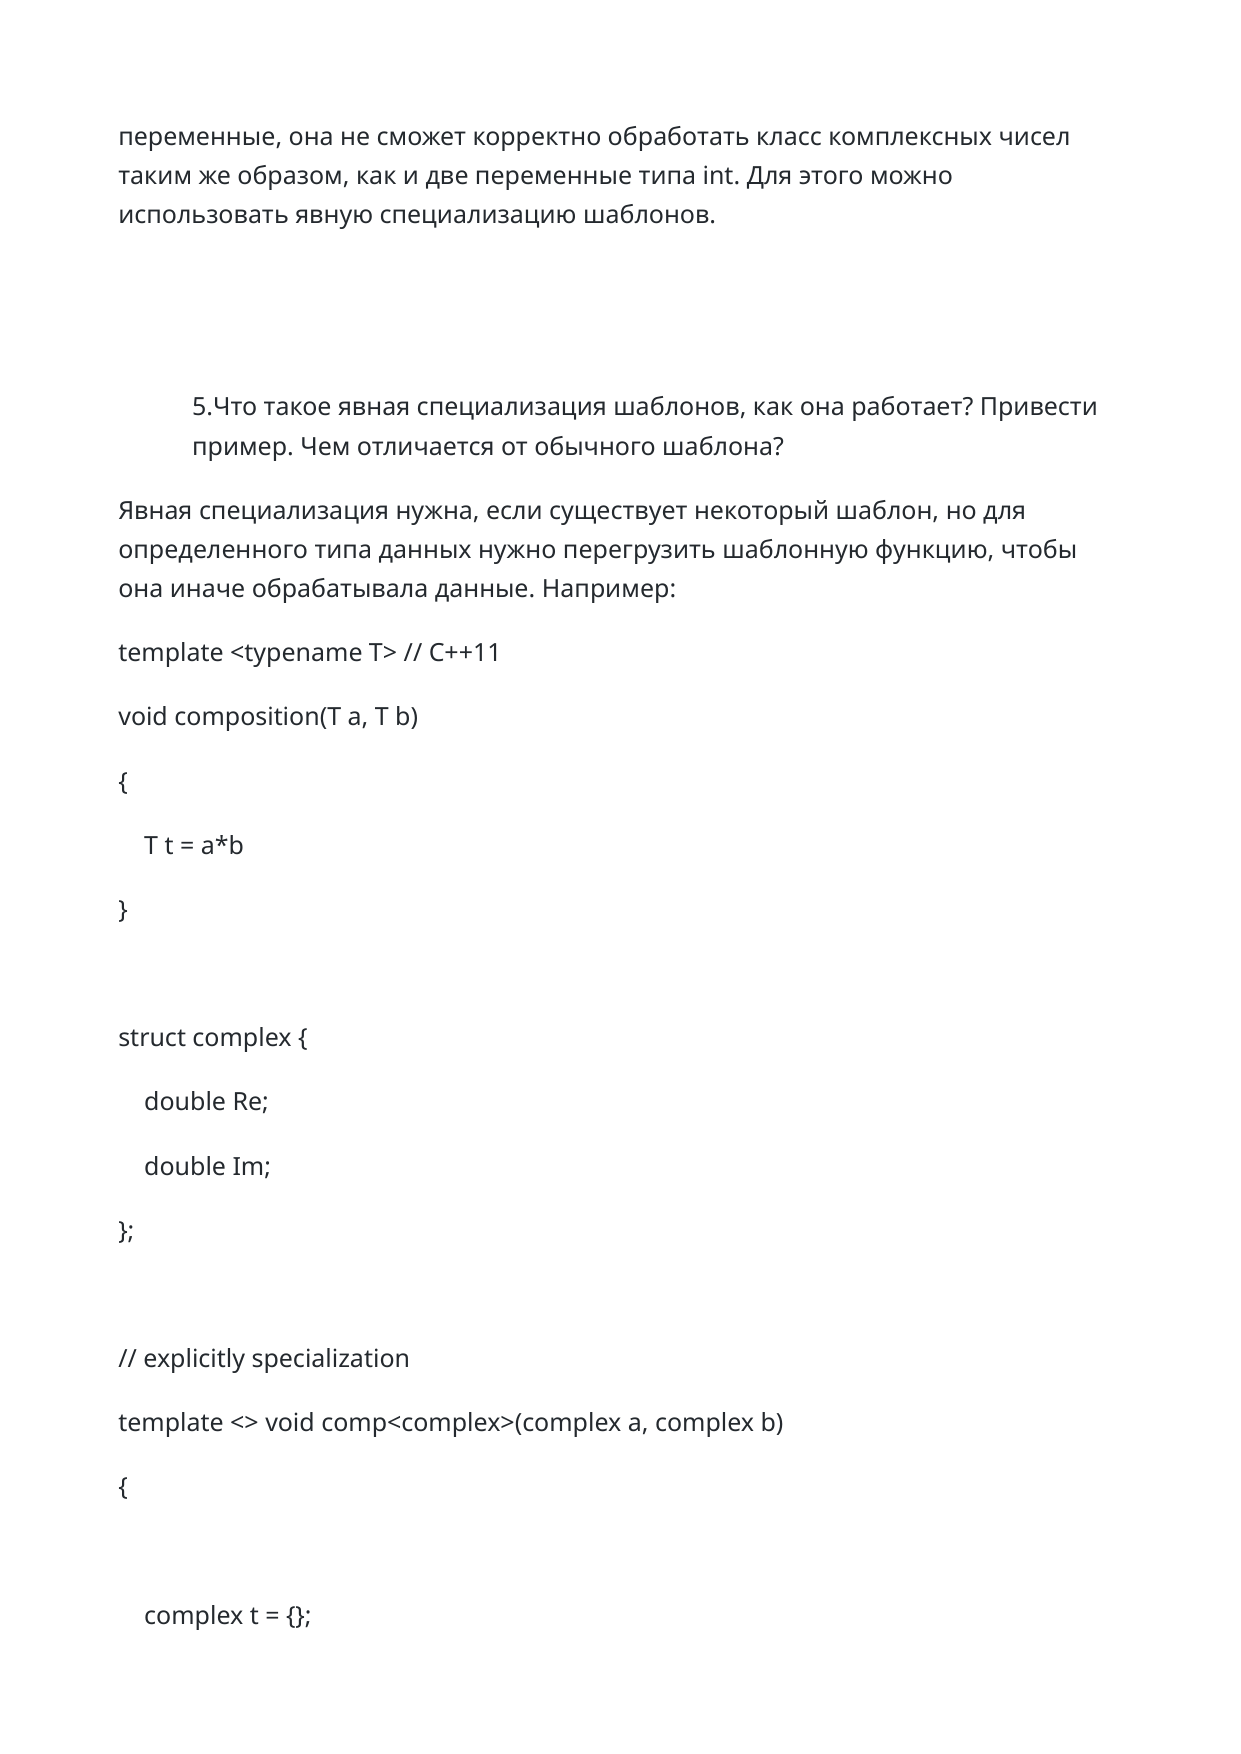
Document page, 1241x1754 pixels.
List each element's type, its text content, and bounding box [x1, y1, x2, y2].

text } [118, 891, 1122, 926]
list Что такое явная специализация шаблонов, как она работает? Привести пример. Чем отличается от обычного шаблона? [118, 389, 1122, 462]
text { [118, 1469, 1122, 1503]
text double Re; [118, 1084, 1122, 1118]
text double Im; [118, 1148, 1122, 1182]
text template <> void comp<complex>(complex a, complex b) [118, 1405, 1122, 1439]
text T t = a*b [118, 827, 1122, 861]
text }; [118, 1212, 1122, 1246]
text Явная специализация нужна, если существует некоторый шаблон, но для определенного типа данных нужно перегрузить шаблонную функцию, чтобы она иначе обрабатывала данные. Например: [118, 492, 1122, 605]
text void composition(T a, T b) [118, 699, 1122, 733]
text complex t = {}; [118, 1597, 1122, 1631]
text struct complex { [118, 1020, 1122, 1054]
text template <typename T> // C++11 [118, 635, 1122, 669]
text переменные, она не сможет корректно обработать класс комплексных чисел таким же образом, как и две переменные типа int. Для этого можно использовать явную специализацию шаблонов. [118, 118, 1122, 231]
text { [118, 763, 1122, 797]
text // explicitly specialization [118, 1341, 1122, 1375]
